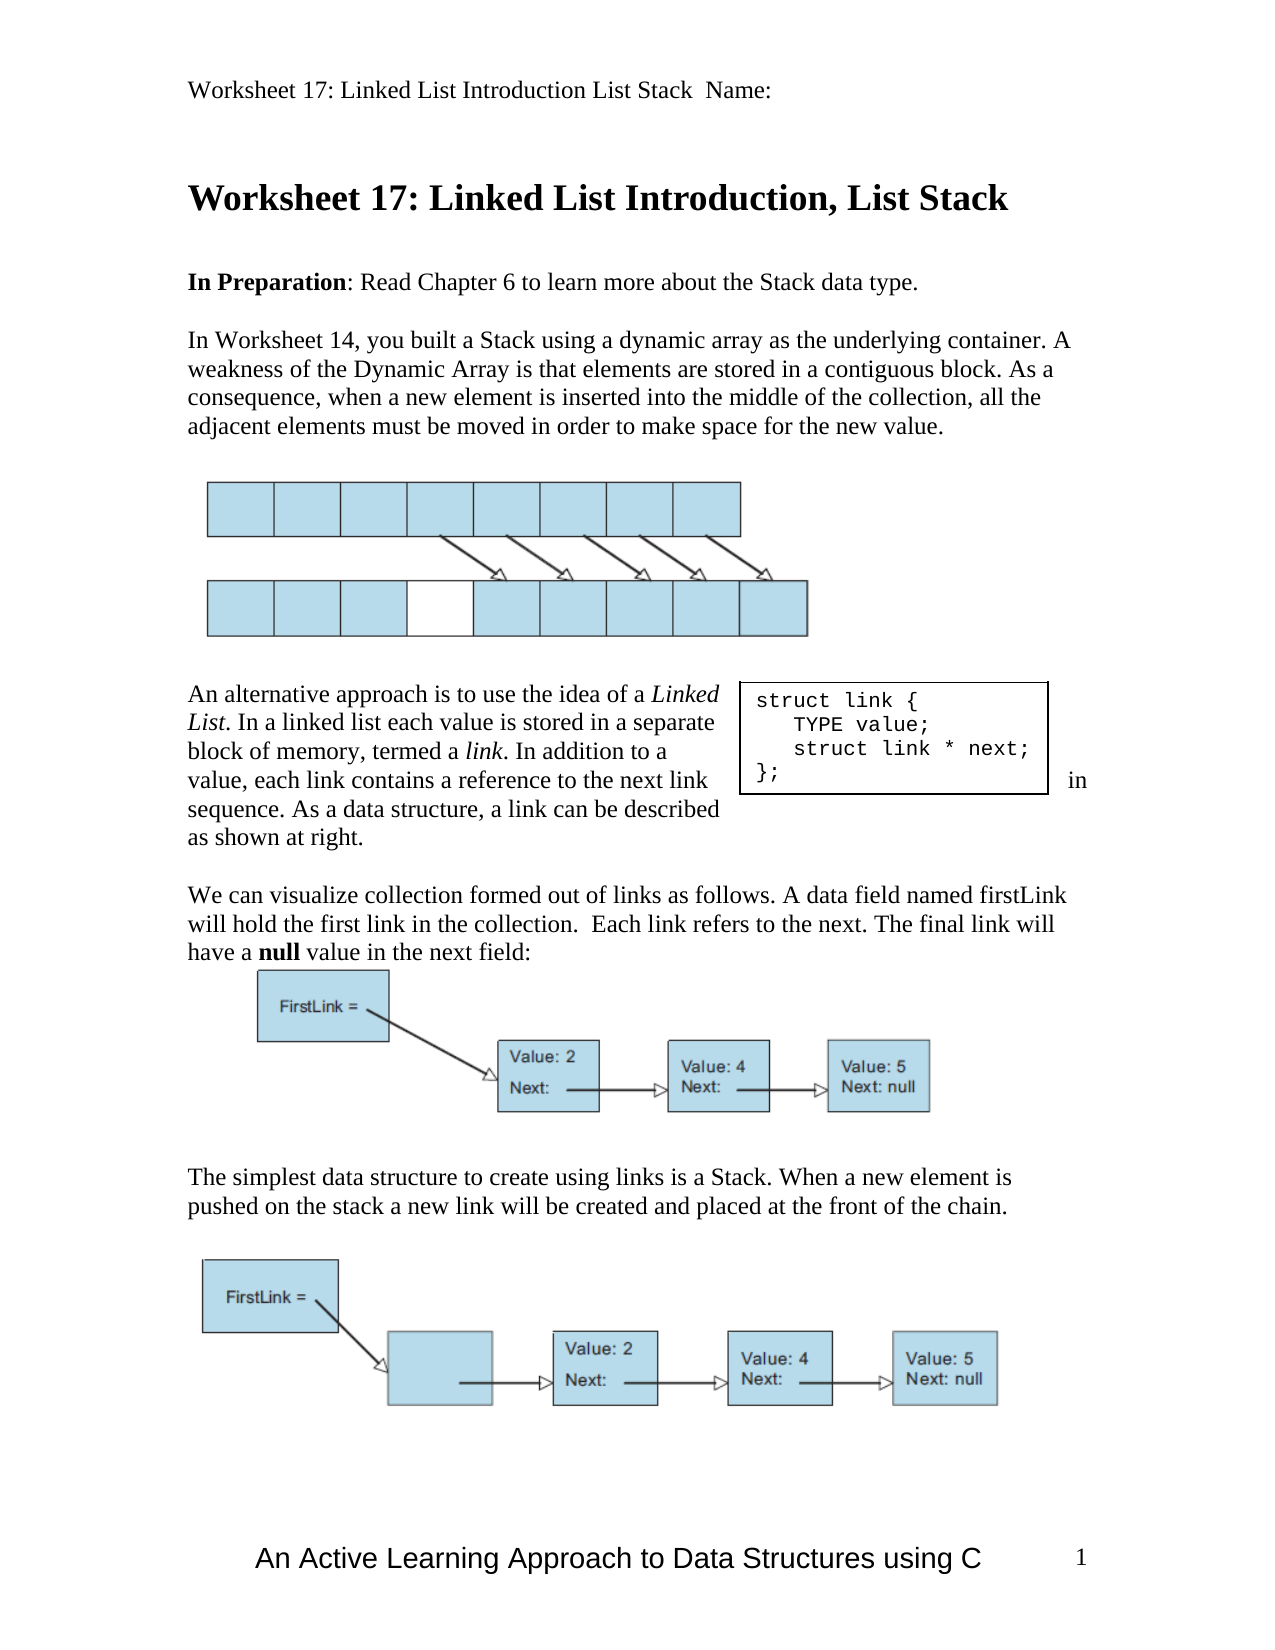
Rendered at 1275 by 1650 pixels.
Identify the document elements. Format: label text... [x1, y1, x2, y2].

text In Preparation: Read Chapter 6 to learn more about the Stack data type. [187, 267, 1087, 296]
text }; [756, 761, 1032, 785]
text struct link { [756, 691, 1032, 714]
text TYPE value; [756, 714, 1032, 738]
text In Worksheet 14, you built a Stack using a dynamic array as the underlying container. A weakness of the Dynamic Array is that elements are stored in a contiguous block. As a consequence, when a new element is inserted into the middle of the collection, all the adjacent elements must be moved in order to make space for the new value. [187, 325, 1087, 440]
subtitle Worksheet 17: Linked List Introduction, List Stack [187, 175, 1087, 218]
text An alternative approach is to use the idea of a Linked List. In a linked list each value is stored in a separate block of memory, termed a link. In addition to a value, each link contains a reference to the next link in sequence. As a data structure, a link can be described as shown at right. [187, 679, 1087, 851]
text We can visualize collection formed out of links as follows. A data field named firstLink will hold the first link in the collection. Each link refers to the next. The final link will have a null value in the next field: [187, 880, 1087, 966]
text struct link * next; [756, 738, 1032, 761]
text The simplest data structure to create using links is a Stack. When a new element is pushed on the stack a new link will be created and placed at the front of the chain. [187, 1162, 1087, 1220]
